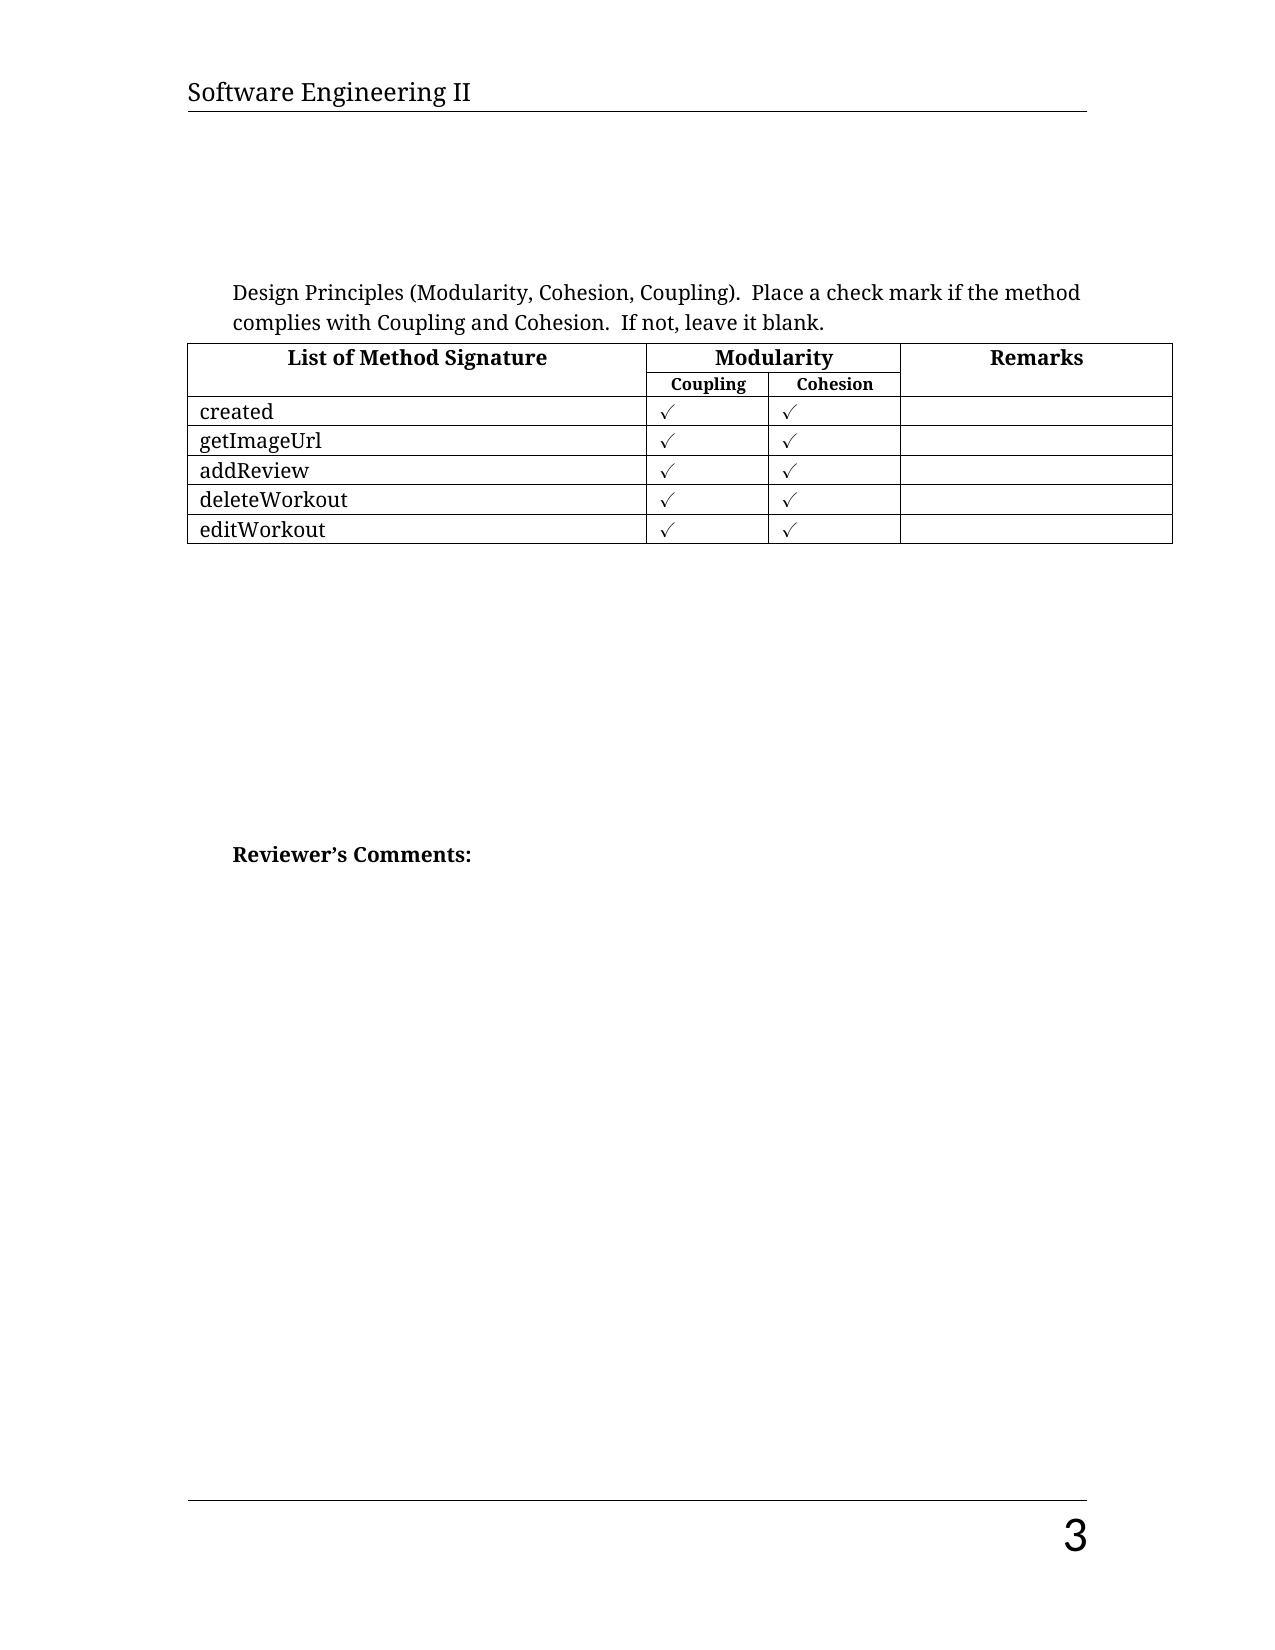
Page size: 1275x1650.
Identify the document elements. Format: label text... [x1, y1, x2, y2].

table_cell ✓ [647, 515, 768, 543]
table_header List of Method Signature [188, 344, 646, 396]
table_cell ✓ [647, 485, 768, 514]
table_cell [901, 397, 1172, 425]
subtitle Reviewer’s Comments: [187, 831, 1087, 908]
table_cell ✓ [647, 426, 768, 455]
subtitle Design Principles (Modularity, Cohesion, Coupling). Place a check mark if the method complies with Coupling and Cohesion. If not, leave it blank. [187, 269, 1087, 336]
table_cell ✓ [769, 456, 900, 484]
table_cell ✓ [647, 456, 768, 484]
table_cell addReview [188, 456, 646, 484]
table_cell ✓ [769, 397, 900, 425]
table_header Remarks [901, 344, 1172, 396]
table_cell Coupling [647, 373, 768, 396]
table_cell [901, 485, 1172, 514]
table_cell ✓ [769, 515, 900, 543]
table_cell editWorkout [188, 515, 646, 543]
table_cell deleteWorkout [188, 485, 646, 514]
table_cell [901, 426, 1172, 455]
table_cell ✓ [769, 426, 900, 455]
table_header Modularity [647, 344, 900, 372]
table_cell [901, 456, 1172, 484]
table_cell ✓ [647, 397, 768, 425]
table_cell ✓ [769, 485, 900, 514]
table_cell Cohesion [769, 373, 900, 396]
table_cell getImageUrl [188, 426, 646, 455]
table_cell [901, 515, 1172, 543]
table_cell created [188, 397, 646, 425]
